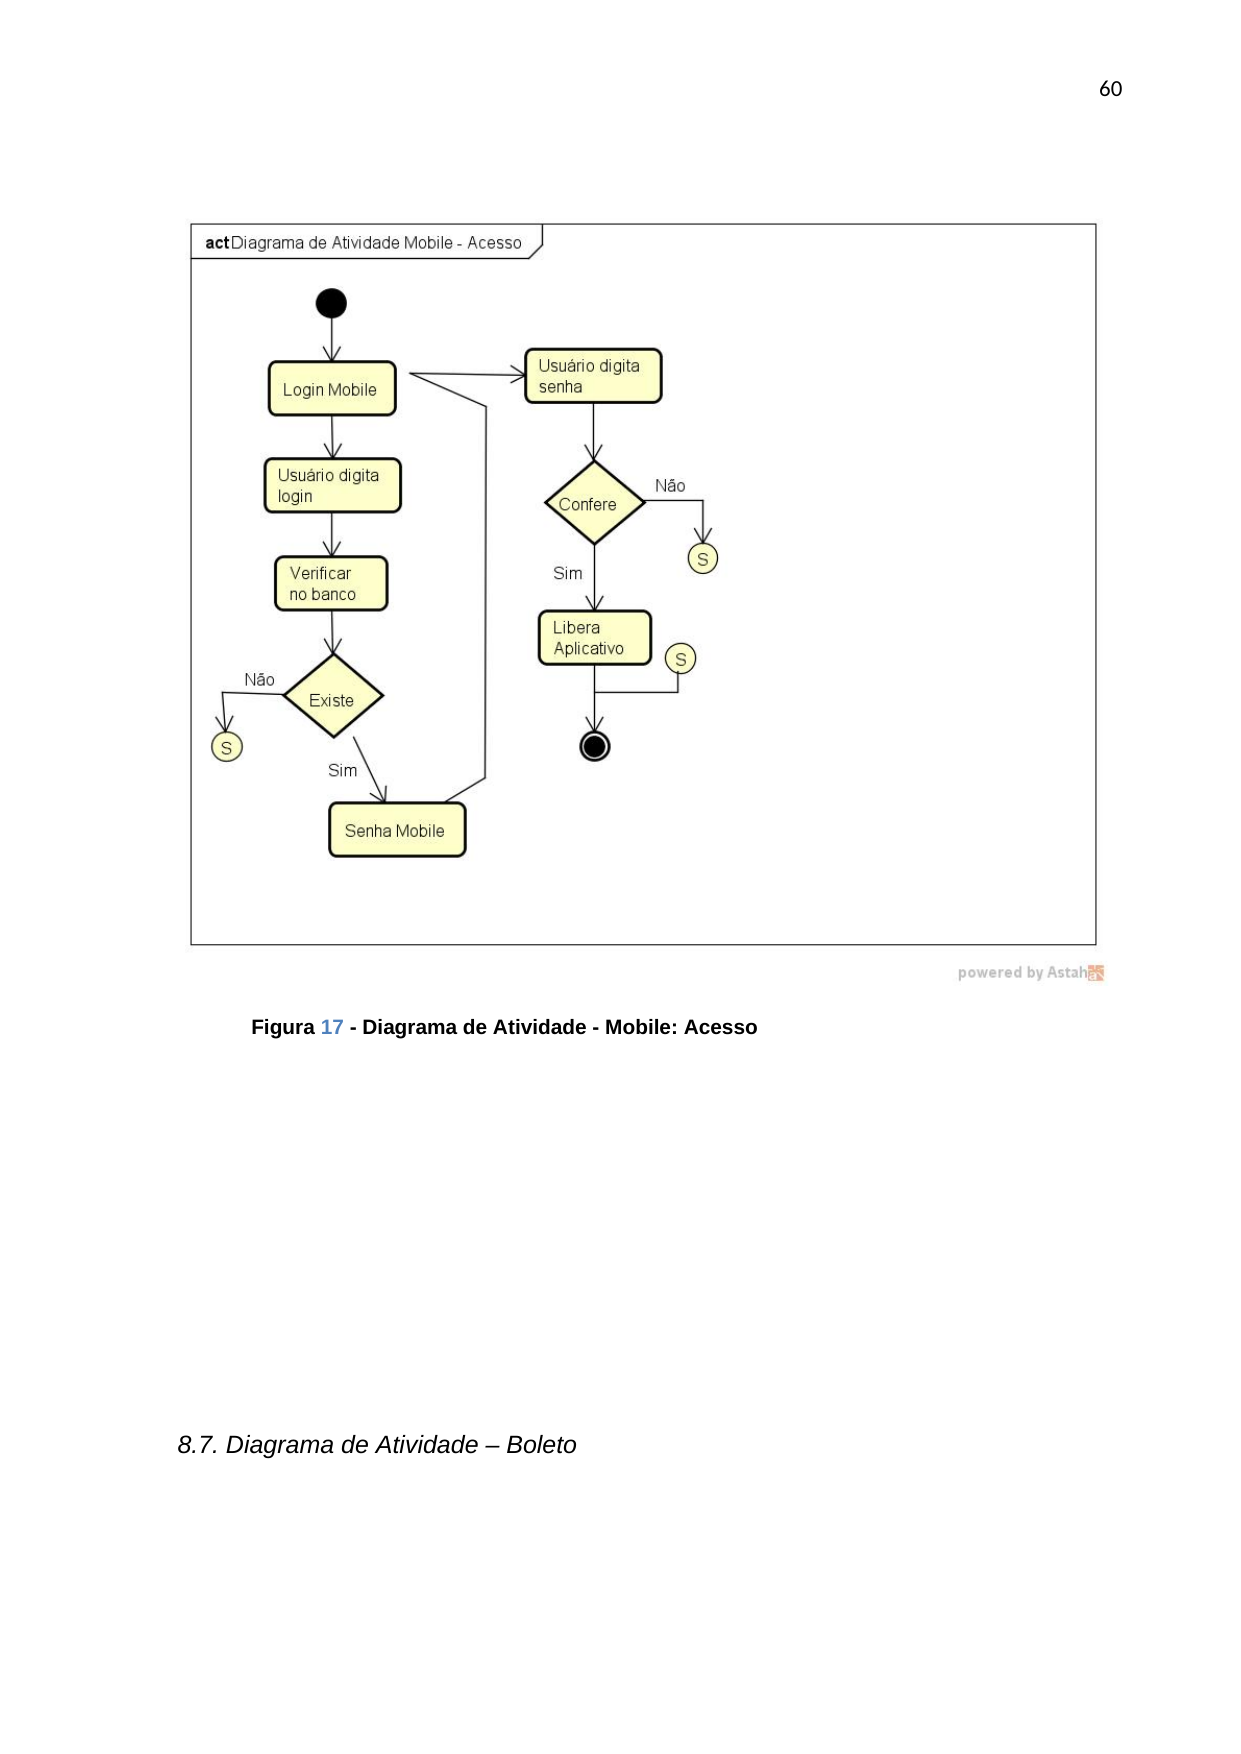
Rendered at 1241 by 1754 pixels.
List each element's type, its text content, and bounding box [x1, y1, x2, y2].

subtitle 8.7. Diagrama de Atividade – Boleto [177, 1431, 1122, 1459]
picture [177, 211, 1109, 986]
text Figura 17 - Diagrama de Atividade - Mobile: Acesso [177, 1015, 1122, 1039]
